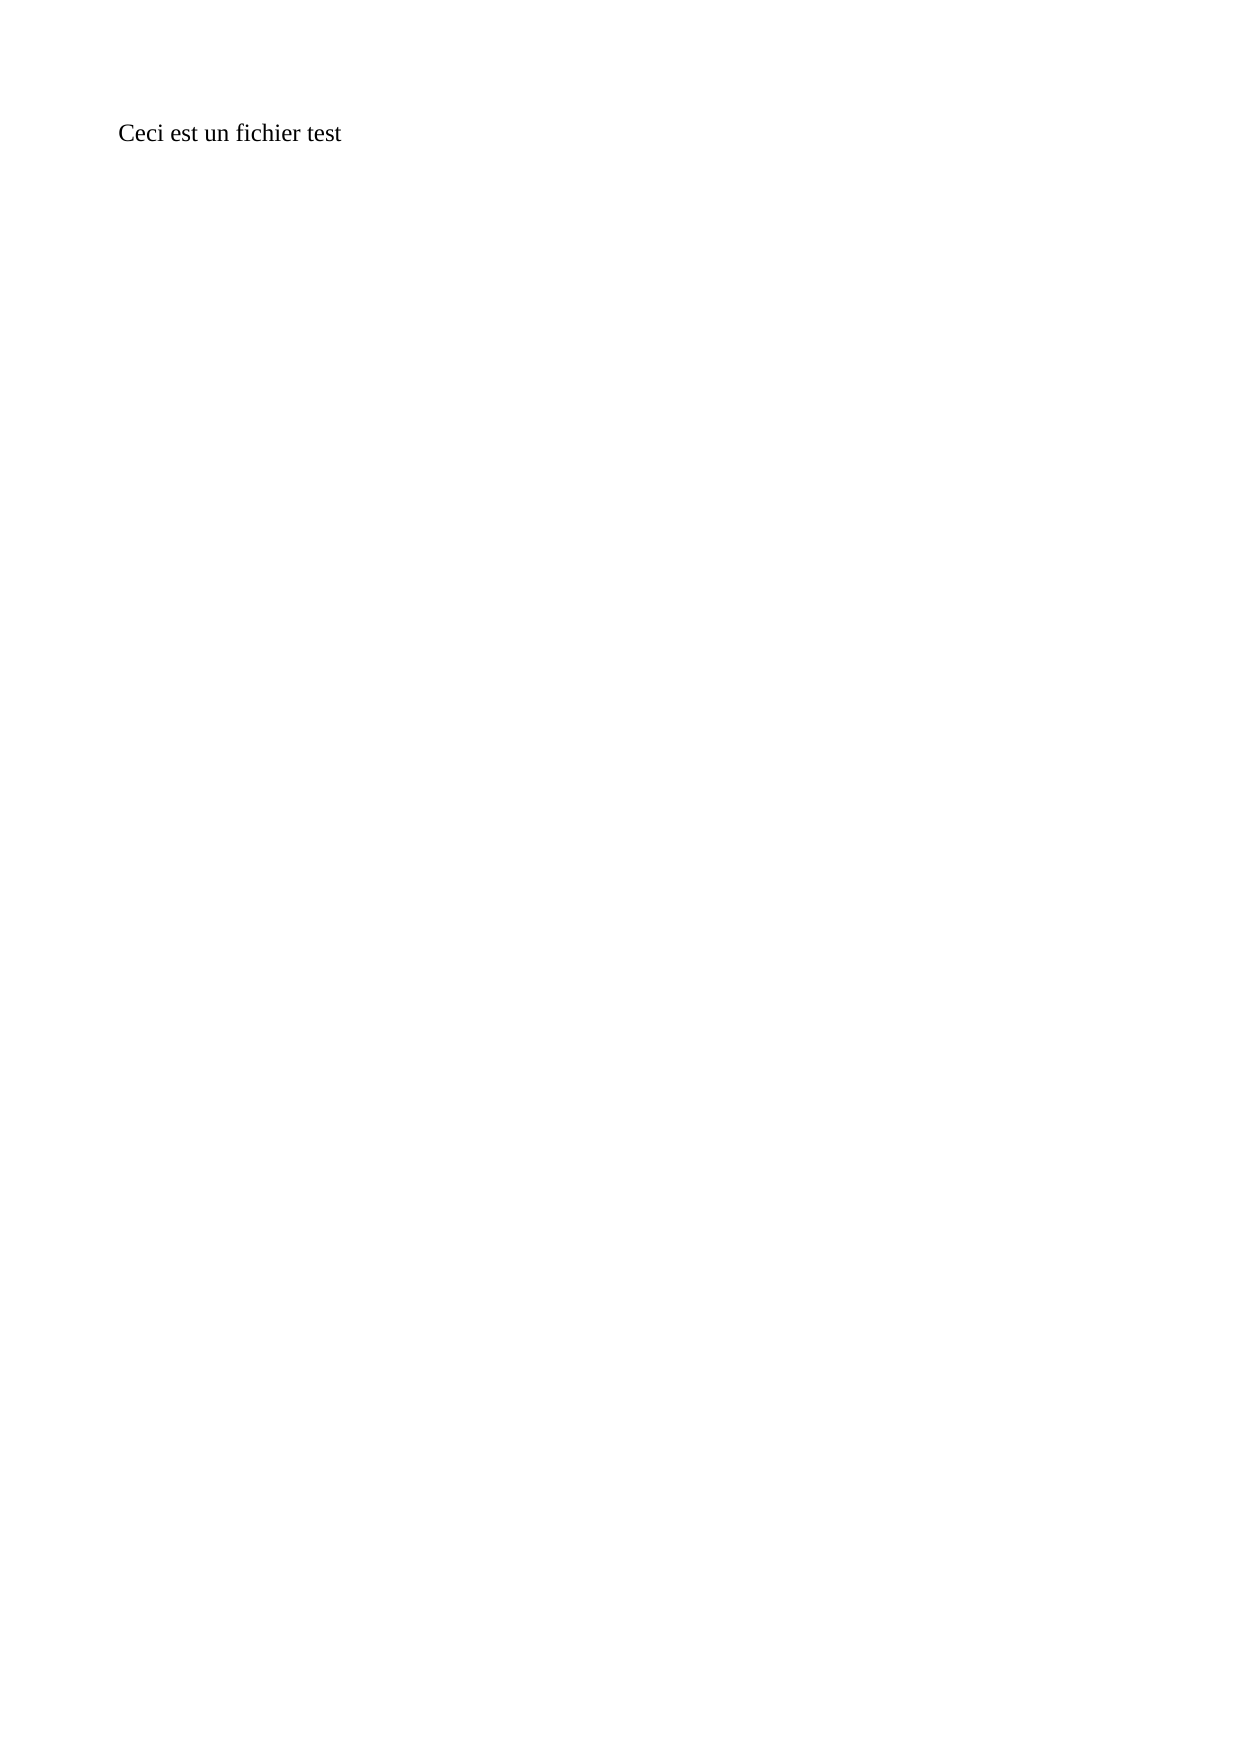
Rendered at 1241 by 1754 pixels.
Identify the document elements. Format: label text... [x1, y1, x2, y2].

text Ceci est un fichier test [118, 118, 1122, 147]
